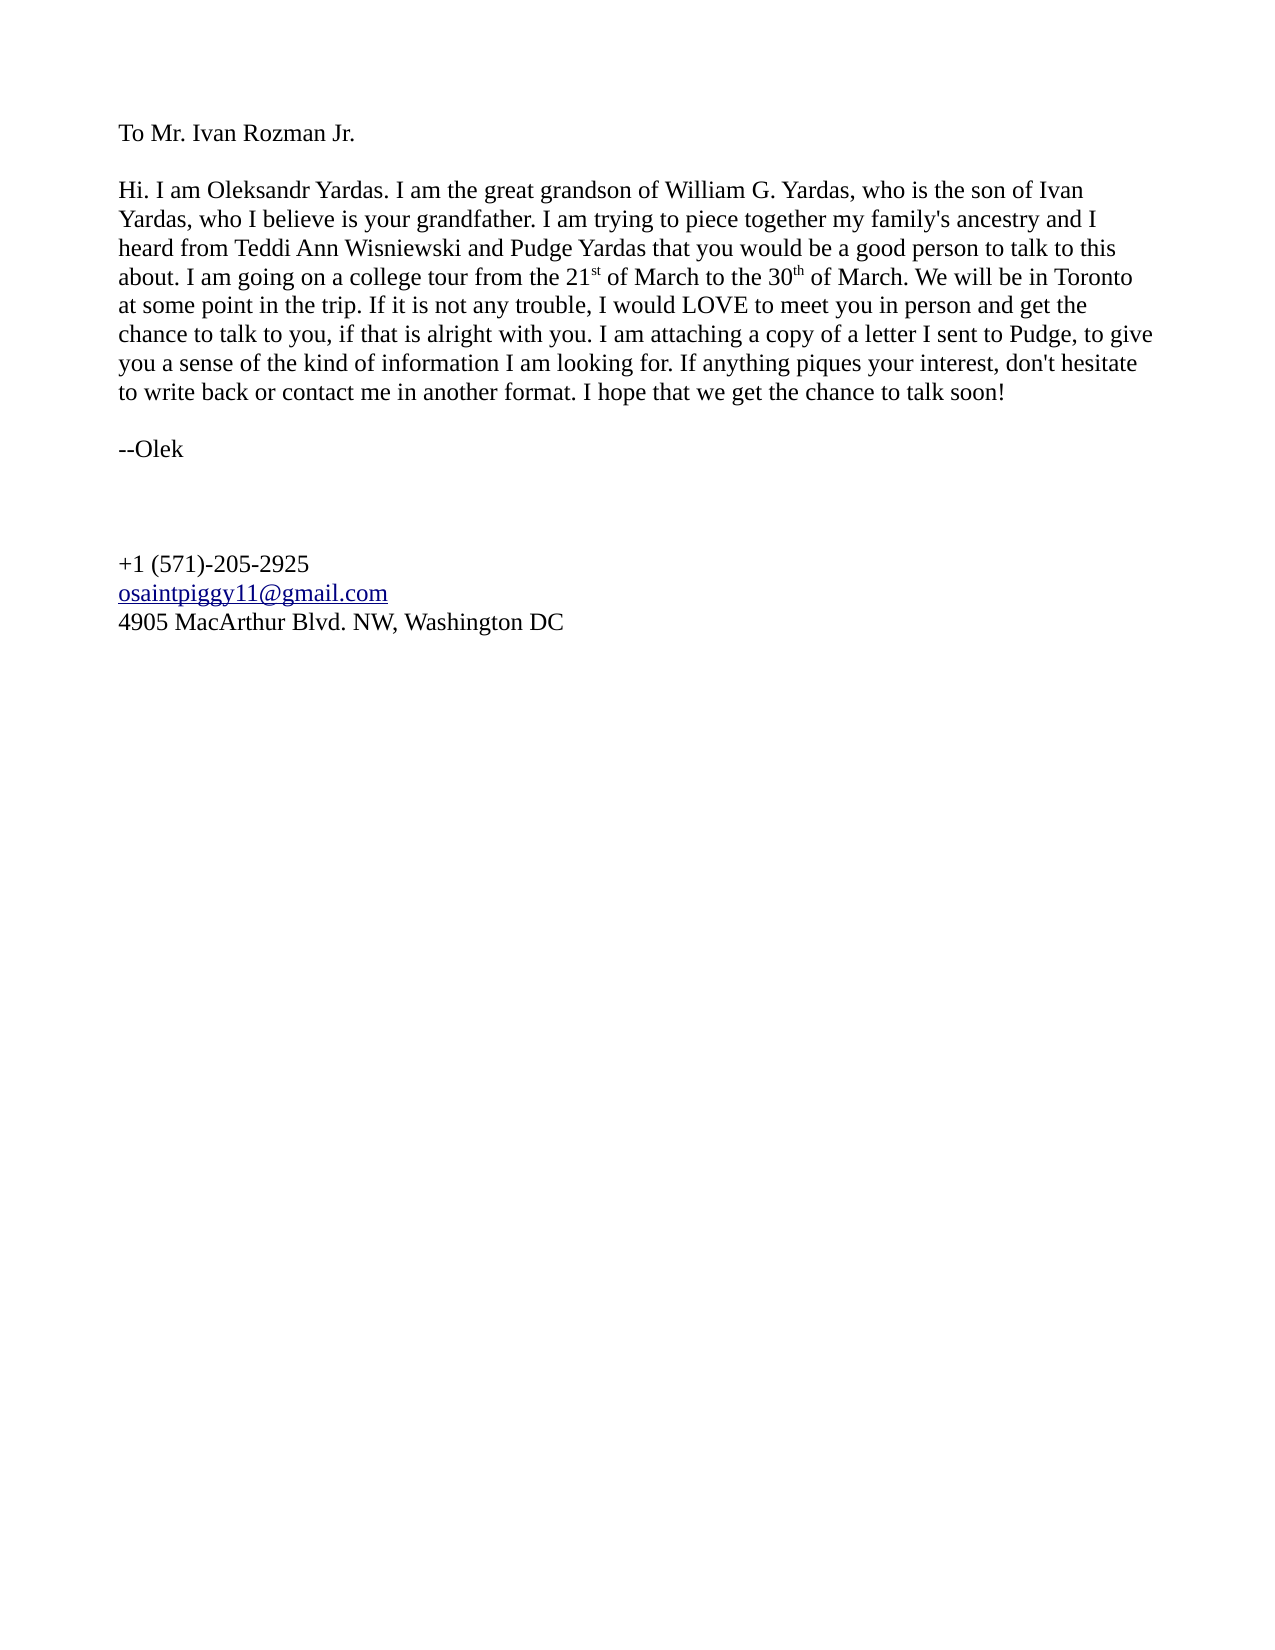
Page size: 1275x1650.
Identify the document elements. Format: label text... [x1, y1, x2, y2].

text 4905 MacArthur Blvd. NW, Washington DC [118, 607, 1157, 636]
text To Mr. Ivan Rozman Jr. [118, 118, 1157, 147]
text Hi. I am Oleksandr Yardas. I am the great grandson of William G. Yardas, who is the son of Ivan Yardas, who I believe is your grandfather. I am trying to piece together my family's ancestry and I heard from Teddi Ann Wisniewski and Pudge Yardas that you would be a good person to talk to this about. I am going on a college tour from the 21st of March to the 30th of March. We will be in Toronto at some point in the trip. If it is not any trouble, I would LOVE to meet you in person and get the chance to talk to you, if that is alright with you. I am attaching a copy of a letter I sent to Pudge, to give you a sense of the kind of information I am looking for. If anything piques your interest, don't hesitate to write back or contact me in another format. I hope that we get the chance to talk soon! [118, 176, 1157, 406]
text osaintpiggy11@gmail.com [118, 578, 1157, 607]
text --Olek [118, 434, 1157, 463]
text +1 (571)-205-2925 [118, 549, 1157, 578]
